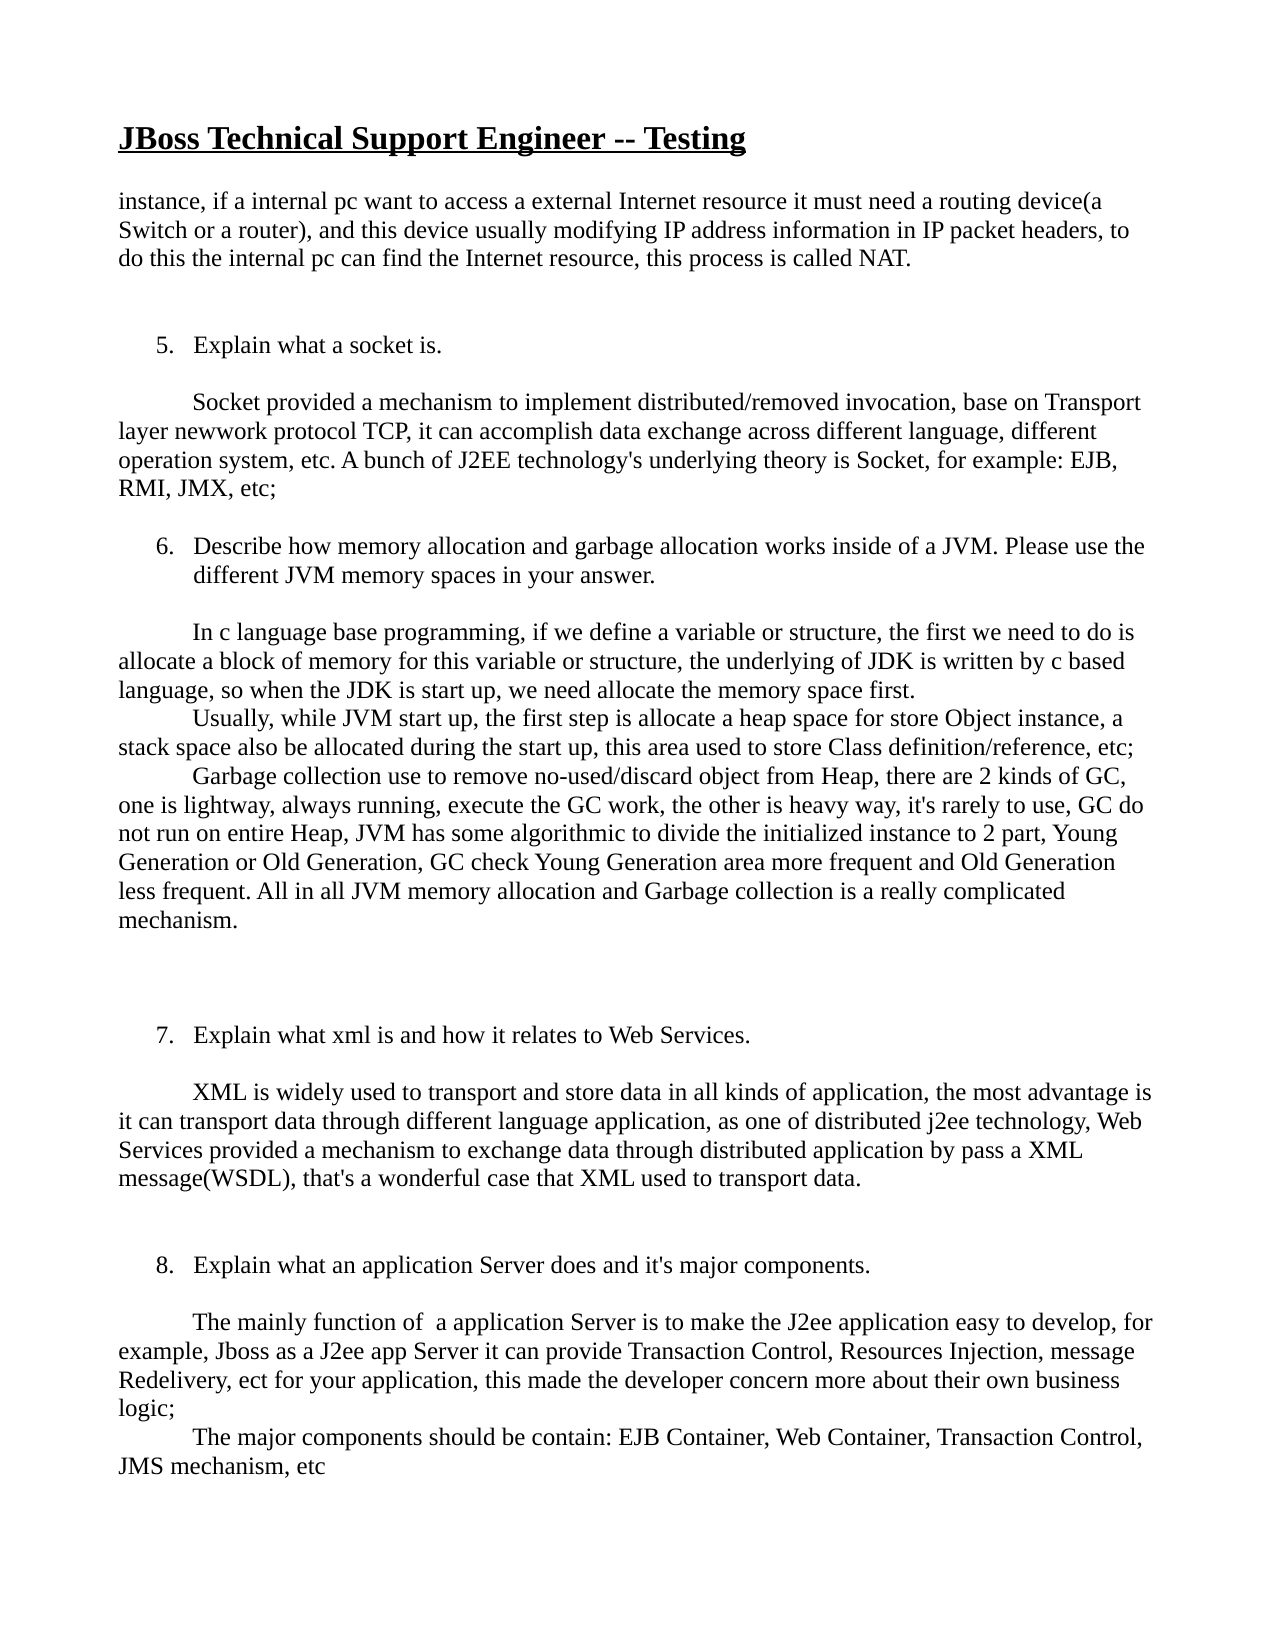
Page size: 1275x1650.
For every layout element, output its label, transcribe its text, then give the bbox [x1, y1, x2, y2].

text Socket provided a mechanism to implement distributed/removed invocation, base on Transport layer newwork protocol TCP, it can accomplish data exchange across different language, different operation system, etc. A bunch of J2EE technology's underlying theory is Socket, for example: EJB, RMI, JMX, etc; [118, 387, 1157, 502]
text XML is widely used to transport and store data in all kinds of application, the most advantage is it can transport data through different language application, as one of distributed j2ee technology, Web Services provided a mechanism to exchange data through distributed application by pass a XML message(WSDL), that's a wonderful case that XML used to transport data. [118, 1077, 1157, 1192]
text The mainly function of a application Server is to make the J2ee application easy to develop, for example, Jboss as a J2ee app Server it can provide Transaction Control, Resources Injection, message Redelivery, ect for your application, this made the developer concern more about their own business logic; [118, 1307, 1157, 1422]
text instance, if a internal pc want to access a external Internet resource it must need a routing device(a Switch or a router), and this device usually modifying IP address information in IP packet headers, to do this the internal pc can find the Internet resource, this process is called NAT. [118, 186, 1157, 272]
list Explain what xml is and how it relates to Web Services. [156, 1020, 1157, 1048]
text Usually, while JVM start up, the first step is allocate a heap space for store Object instance, a stack space also be allocated during the start up, this area used to store Class definition/reference, etc; [118, 703, 1157, 761]
text Garbage collection use to remove no-used/discard object from Heap, there are 2 kinds of GC, one is lightway, always running, execute the GC work, the other is heavy way, it's rarely to use, GC do not run on entire Heap, JVM has some algorithmic to divide the initialized instance to 2 part, Young Generation or Old Generation, GC check Young Generation area more frequent and Old Generation less frequent. All in all JVM memory allocation and Garbage collection is a really complicated mechanism. [118, 761, 1157, 933]
list Explain what an application Server does and it's major components. [156, 1250, 1157, 1278]
list Explain what a socket is. [156, 330, 1157, 358]
text In c language base programming, if we define a variable or structure, the first we need to do is allocate a block of memory for this variable or structure, the underlying of JDK is written by c based language, so when the JDK is start up, we need allocate the memory space first. [118, 617, 1157, 703]
list Describe how memory allocation and garbage allocation works inside of a JVM. Please use the different JVM memory spaces in your answer. [156, 531, 1157, 588]
text The major components should be contain: EJB Container, Web Container, Transaction Control, JMS mechanism, etc [118, 1422, 1157, 1480]
